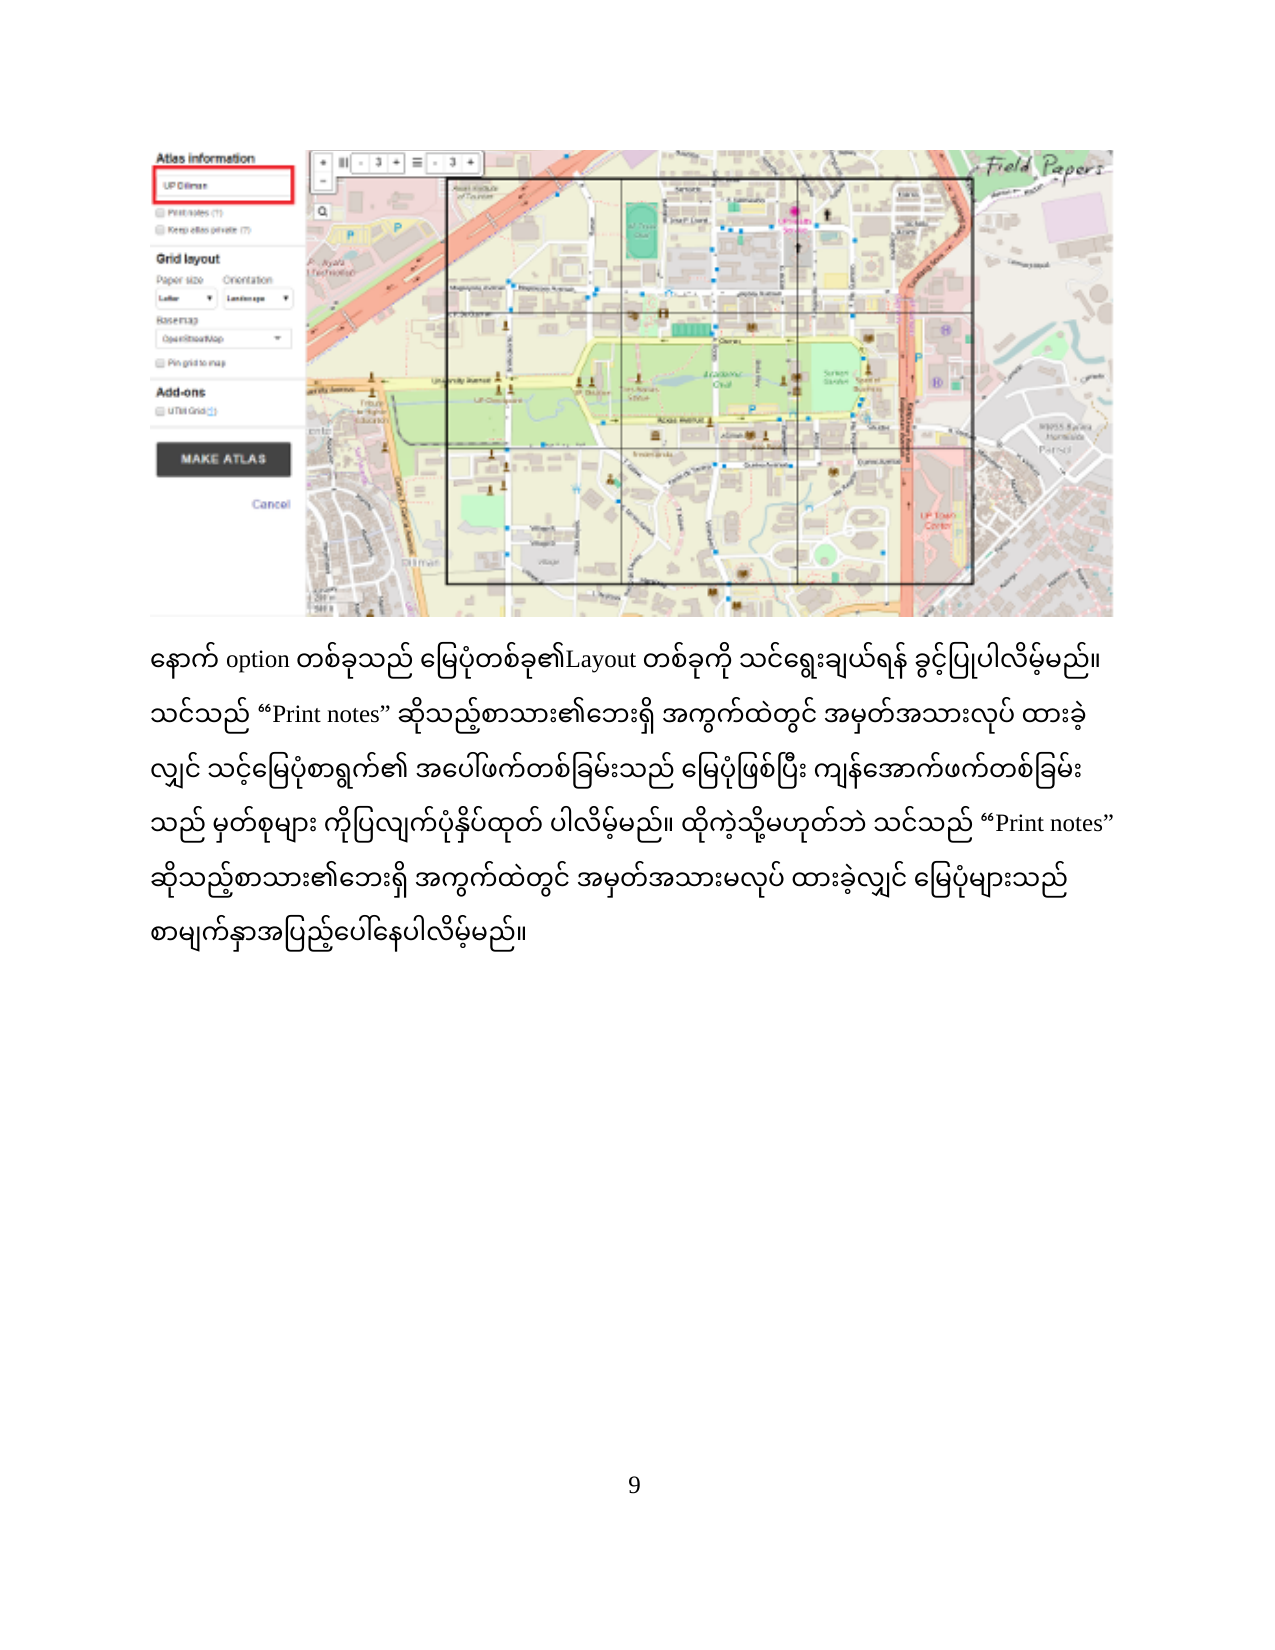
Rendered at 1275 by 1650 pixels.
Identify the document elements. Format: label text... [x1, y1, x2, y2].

text နောက် option တစ်ခုသည် မြေပုံတစ်ခု၏Layout တစ်ခုကို သင်ရွေးချယ်ရန် ခွင့်ပြုပါလိမ့်မည်။ သင်သည် “Print notes” ဆိုသည့်စာသား၏ဘေးရှိ အကွက်ထဲတွင် အမှတ်အသားလုပ် ထားခဲ့လျှင် သင့်မြေပုံစာရွက်၏ အပေါ်ဖက်တစ်ခြမ်းသည် မြေပုံဖြစ်ပြီး ကျန်အောက်ဖက်တစ်ခြမ်းသည် မှတ်စုများ ကိုပြလျက်ပုံနှိပ်ထုတ် ပါလိမ့်မည်။ ထိုကဲ့သို့မဟုတ်ဘဲ သင်သည် “Print notes” ဆိုသည့်စာသား၏ဘေးရှိ အကွက်ထဲတွင် အမှတ်အသားမလုပ် ထားခဲ့လျှင် မြေပုံများသည် စာမျက်နှာအပြည့်ပေါ်နေပါလိမ့်မည်။ [150, 635, 1125, 962]
picture [150, 150, 1114, 617]
